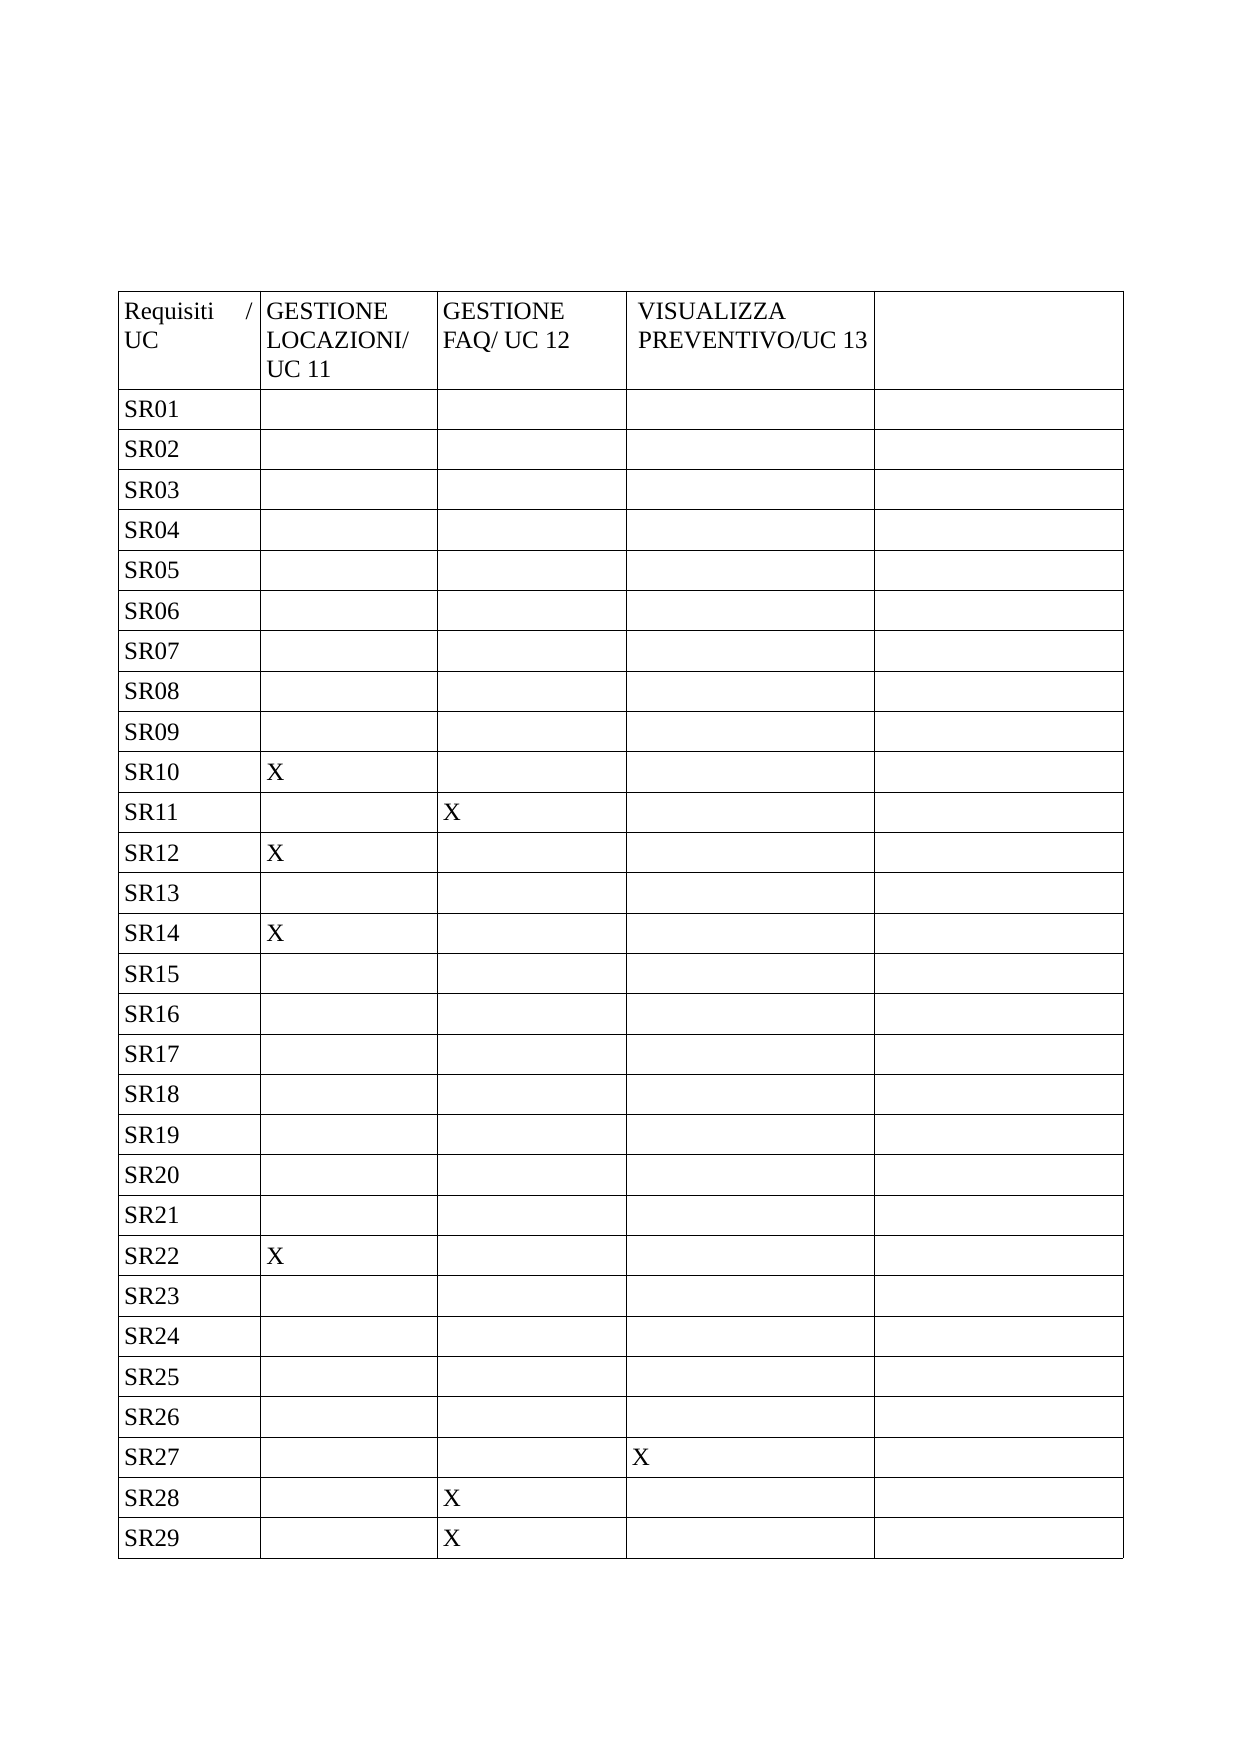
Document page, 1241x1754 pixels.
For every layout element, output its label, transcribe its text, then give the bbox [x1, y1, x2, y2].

table_cell [438, 591, 626, 630]
table_cell [261, 631, 437, 671]
table_cell [438, 833, 626, 872]
table_cell [627, 1035, 874, 1074]
table_cell [875, 672, 1123, 711]
table_cell [438, 1438, 626, 1477]
table_cell [875, 1357, 1123, 1396]
table_cell [875, 1035, 1123, 1074]
table_cell [875, 1075, 1123, 1114]
table_header [875, 292, 1123, 388]
table_cell SR06 [119, 591, 260, 630]
table_cell SR24 [119, 1317, 260, 1356]
table_cell X [627, 1438, 874, 1477]
table_cell [627, 551, 874, 590]
table_cell [261, 793, 437, 832]
table_cell [261, 873, 437, 912]
table_cell SR15 [119, 954, 260, 993]
table_cell [875, 914, 1123, 953]
table_cell X [438, 793, 626, 832]
table_cell [875, 1155, 1123, 1195]
table_cell SR19 [119, 1115, 260, 1154]
table_cell [627, 470, 874, 509]
table_cell [875, 1115, 1123, 1154]
table_cell [438, 551, 626, 590]
table_cell [438, 390, 626, 429]
table_cell X [438, 1478, 626, 1517]
table_cell SR25 [119, 1357, 260, 1396]
table_cell [438, 510, 626, 550]
table_cell [627, 752, 874, 792]
table_cell [261, 390, 437, 429]
table_cell SR16 [119, 994, 260, 1033]
table_cell [261, 1397, 437, 1437]
table_cell X [261, 833, 437, 872]
table_cell [875, 510, 1123, 550]
table_cell [875, 1438, 1123, 1477]
table_cell SR23 [119, 1276, 260, 1316]
table_cell [875, 551, 1123, 590]
table_cell SR03 [119, 470, 260, 509]
table_cell SR10 [119, 752, 260, 792]
table_header VISUALIZZA PREVENTIVO/UC 13 [627, 292, 874, 388]
table_cell [261, 1438, 437, 1477]
table_cell [438, 914, 626, 953]
table_cell X [261, 1236, 437, 1275]
table_cell [627, 873, 874, 912]
table_header Requisiti / UC [119, 292, 260, 388]
table_cell [261, 1357, 437, 1396]
table_cell SR07 [119, 631, 260, 671]
table_cell [875, 631, 1123, 671]
table_cell [875, 1478, 1123, 1517]
table_cell [261, 551, 437, 590]
table_cell [875, 994, 1123, 1033]
table_cell [627, 833, 874, 872]
table_cell [438, 470, 626, 509]
table_cell [875, 470, 1123, 509]
table_cell SR28 [119, 1478, 260, 1517]
table_cell SR09 [119, 712, 260, 751]
table_cell [438, 1075, 626, 1114]
table_cell SR01 [119, 390, 260, 429]
table_cell [261, 1155, 437, 1195]
table_cell SR26 [119, 1397, 260, 1437]
table_cell SR12 [119, 833, 260, 872]
table_cell [438, 1196, 626, 1235]
table_cell [438, 1035, 626, 1074]
table_cell [261, 470, 437, 509]
table_cell [627, 1236, 874, 1275]
table_cell [627, 954, 874, 993]
table_cell [261, 1478, 437, 1517]
table_cell SR05 [119, 551, 260, 590]
table_cell [875, 1317, 1123, 1356]
table_cell [627, 994, 874, 1033]
table_cell SR21 [119, 1196, 260, 1235]
table_cell SR18 [119, 1075, 260, 1114]
table_cell [627, 390, 874, 429]
table_cell [438, 672, 626, 711]
table_cell SR04 [119, 510, 260, 550]
table_cell [438, 430, 626, 469]
table_cell [438, 752, 626, 792]
table_cell [438, 1357, 626, 1396]
table_cell [438, 1155, 626, 1195]
table_cell [261, 712, 437, 751]
table_cell [875, 430, 1123, 469]
table_cell SR20 [119, 1155, 260, 1195]
table_cell [875, 752, 1123, 792]
table_cell [261, 994, 437, 1033]
table_cell [875, 954, 1123, 993]
table_cell [438, 712, 626, 751]
table_cell [261, 1115, 437, 1154]
table_cell SR13 [119, 873, 260, 912]
table_cell [261, 1276, 437, 1316]
table_cell [438, 994, 626, 1033]
table_cell [627, 712, 874, 751]
table_cell [627, 1276, 874, 1316]
table_cell X [261, 914, 437, 953]
table_cell [261, 954, 437, 993]
table_cell [438, 954, 626, 993]
table_cell [627, 1115, 874, 1154]
table_cell [261, 430, 437, 469]
table_cell [438, 1397, 626, 1437]
table_cell [627, 793, 874, 832]
table_cell [438, 631, 626, 671]
table_cell [627, 1518, 874, 1557]
table_cell [627, 1317, 874, 1356]
table_cell [627, 1397, 874, 1437]
table_cell SR14 [119, 914, 260, 953]
table_header GESTIONE LOCAZIONI/ UC 11 [261, 292, 437, 388]
table_cell [875, 793, 1123, 832]
table_cell [875, 1276, 1123, 1316]
table_cell [875, 712, 1123, 751]
table_cell [261, 1518, 437, 1557]
table_cell [875, 1236, 1123, 1275]
table_cell [261, 1317, 437, 1356]
table_cell [875, 1196, 1123, 1235]
table_cell [261, 672, 437, 711]
table_cell [261, 1035, 437, 1074]
table_cell SR17 [119, 1035, 260, 1074]
table_cell [627, 430, 874, 469]
table_cell [261, 1075, 437, 1114]
table_cell [438, 1276, 626, 1316]
table_cell [627, 1155, 874, 1195]
table_cell [261, 591, 437, 630]
table_cell [627, 631, 874, 671]
table_cell [627, 672, 874, 711]
table_cell [875, 390, 1123, 429]
table_header GESTIONE FAQ/ UC 12 [438, 292, 626, 388]
table_cell [627, 1478, 874, 1517]
table_cell [261, 510, 437, 550]
table_cell SR02 [119, 430, 260, 469]
table_cell [875, 1397, 1123, 1437]
table_cell [438, 1236, 626, 1275]
table_cell [438, 873, 626, 912]
table_cell X [438, 1518, 626, 1557]
table_cell [627, 914, 874, 953]
table_cell [875, 873, 1123, 912]
table_cell [438, 1317, 626, 1356]
table_cell [875, 591, 1123, 630]
table_cell [261, 1196, 437, 1235]
table_cell [875, 1518, 1123, 1557]
table_cell [627, 1075, 874, 1114]
table_cell SR27 [119, 1438, 260, 1477]
table_cell [627, 1196, 874, 1235]
table_cell [875, 833, 1123, 872]
table_cell SR11 [119, 793, 260, 832]
table_cell X [261, 752, 437, 792]
table_cell [438, 1115, 626, 1154]
table_cell [627, 591, 874, 630]
table_cell [627, 1357, 874, 1396]
table_cell SR29 [119, 1518, 260, 1557]
table_cell SR08 [119, 672, 260, 711]
table_cell [627, 510, 874, 550]
table_cell SR22 [119, 1236, 260, 1275]
